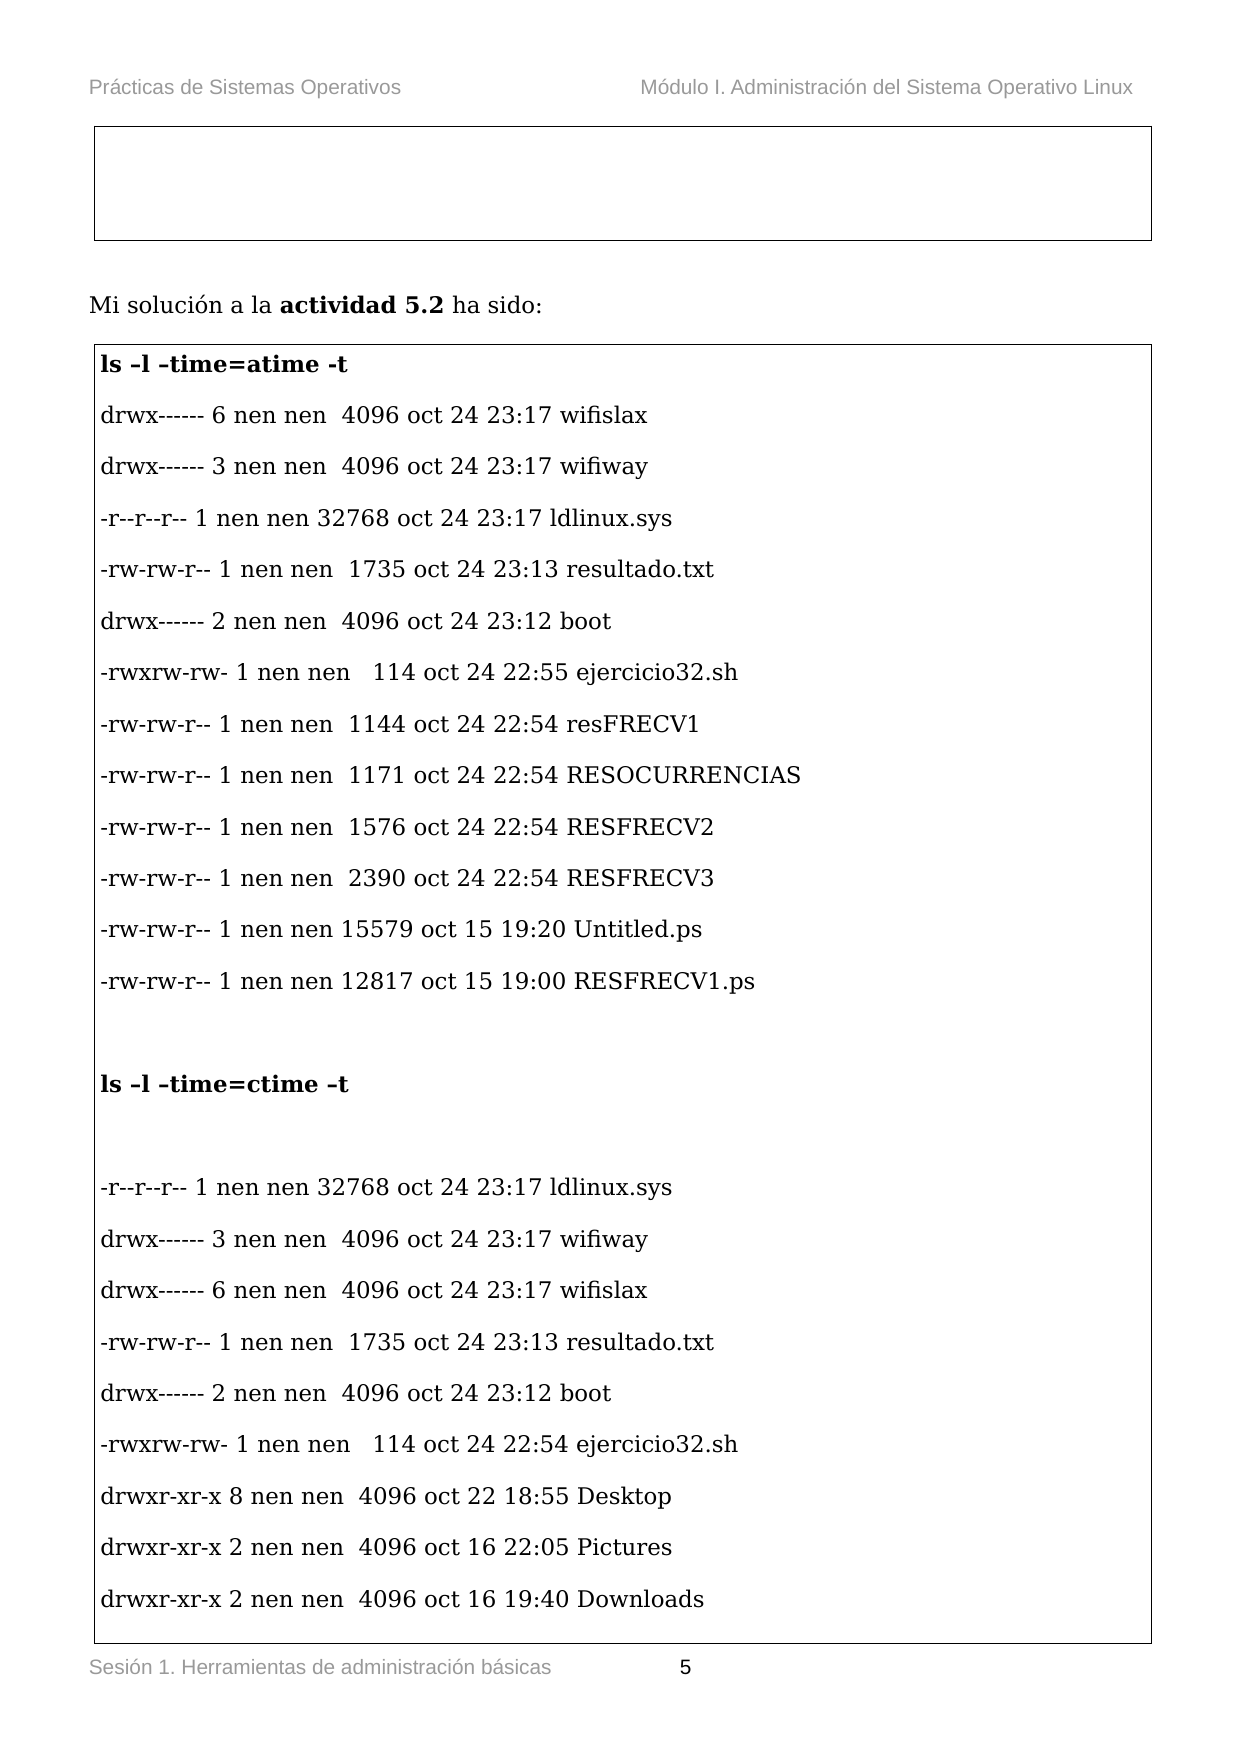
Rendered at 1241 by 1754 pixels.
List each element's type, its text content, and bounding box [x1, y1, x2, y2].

table_header ls –l –time=atime -t drwx------ 6 nen nen 4096 oct 24 23:17 wifislax drwx------ 3 nen nen 4096 oct 24 23:17 wifiway -r--r--r-- 1 nen nen 32768 oct 24 23:17 ldlinux.sys -rw-rw-r-- 1 nen nen 1735 oct 24 23:13 resultado.txt drwx------ 2 nen nen 4096 oct 24 23:12 boot -rwxrw-rw- 1 nen nen 114 oct 24 22:55 ejercicio32.sh -rw-rw-r-- 1 nen nen 1144 oct 24 22:54 resFRECV1 -rw-rw-r-- 1 nen nen 1171 oct 24 22:54 RESOCURRENCIAS -rw-rw-r-- 1 nen nen 1576 oct 24 22:54 RESFRECV2 -rw-rw-r-- 1 nen nen 2390 oct 24 22:54 RESFRECV3 -rw-rw-r-- 1 nen nen 15579 oct 15 19:20 Untitled.ps -rw-rw-r-- 1 nen nen 12817 oct 15 19:00 RESFRECV1.ps ls –l –time=ctime –t -r--r--r-- 1 nen nen 32768 oct 24 23:17 ldlinux.sys drwx------ 3 nen nen 4096 oct 24 23:17 wifiway drwx------ 6 nen nen 4096 oct 24 23:17 wifislax -rw-rw-r-- 1 nen nen 1735 oct 24 23:13 resultado.txt drwx------ 2 nen nen 4096 oct 24 23:12 boot -rwxrw-rw- 1 nen nen 114 oct 24 22:54 ejercicio32.sh drwxr-xr-x 8 nen nen 4096 oct 22 18:55 Desktop drwxr-xr-x 2 nen nen 4096 oct 16 22:05 Pictures drwxr-xr-x 2 nen nen 4096 oct 16 19:40 Downloads [95, 345, 1151, 1643]
table_header [95, 127, 1151, 240]
text Mi solución a la actividad 5.2 ha sido: [89, 292, 1146, 319]
